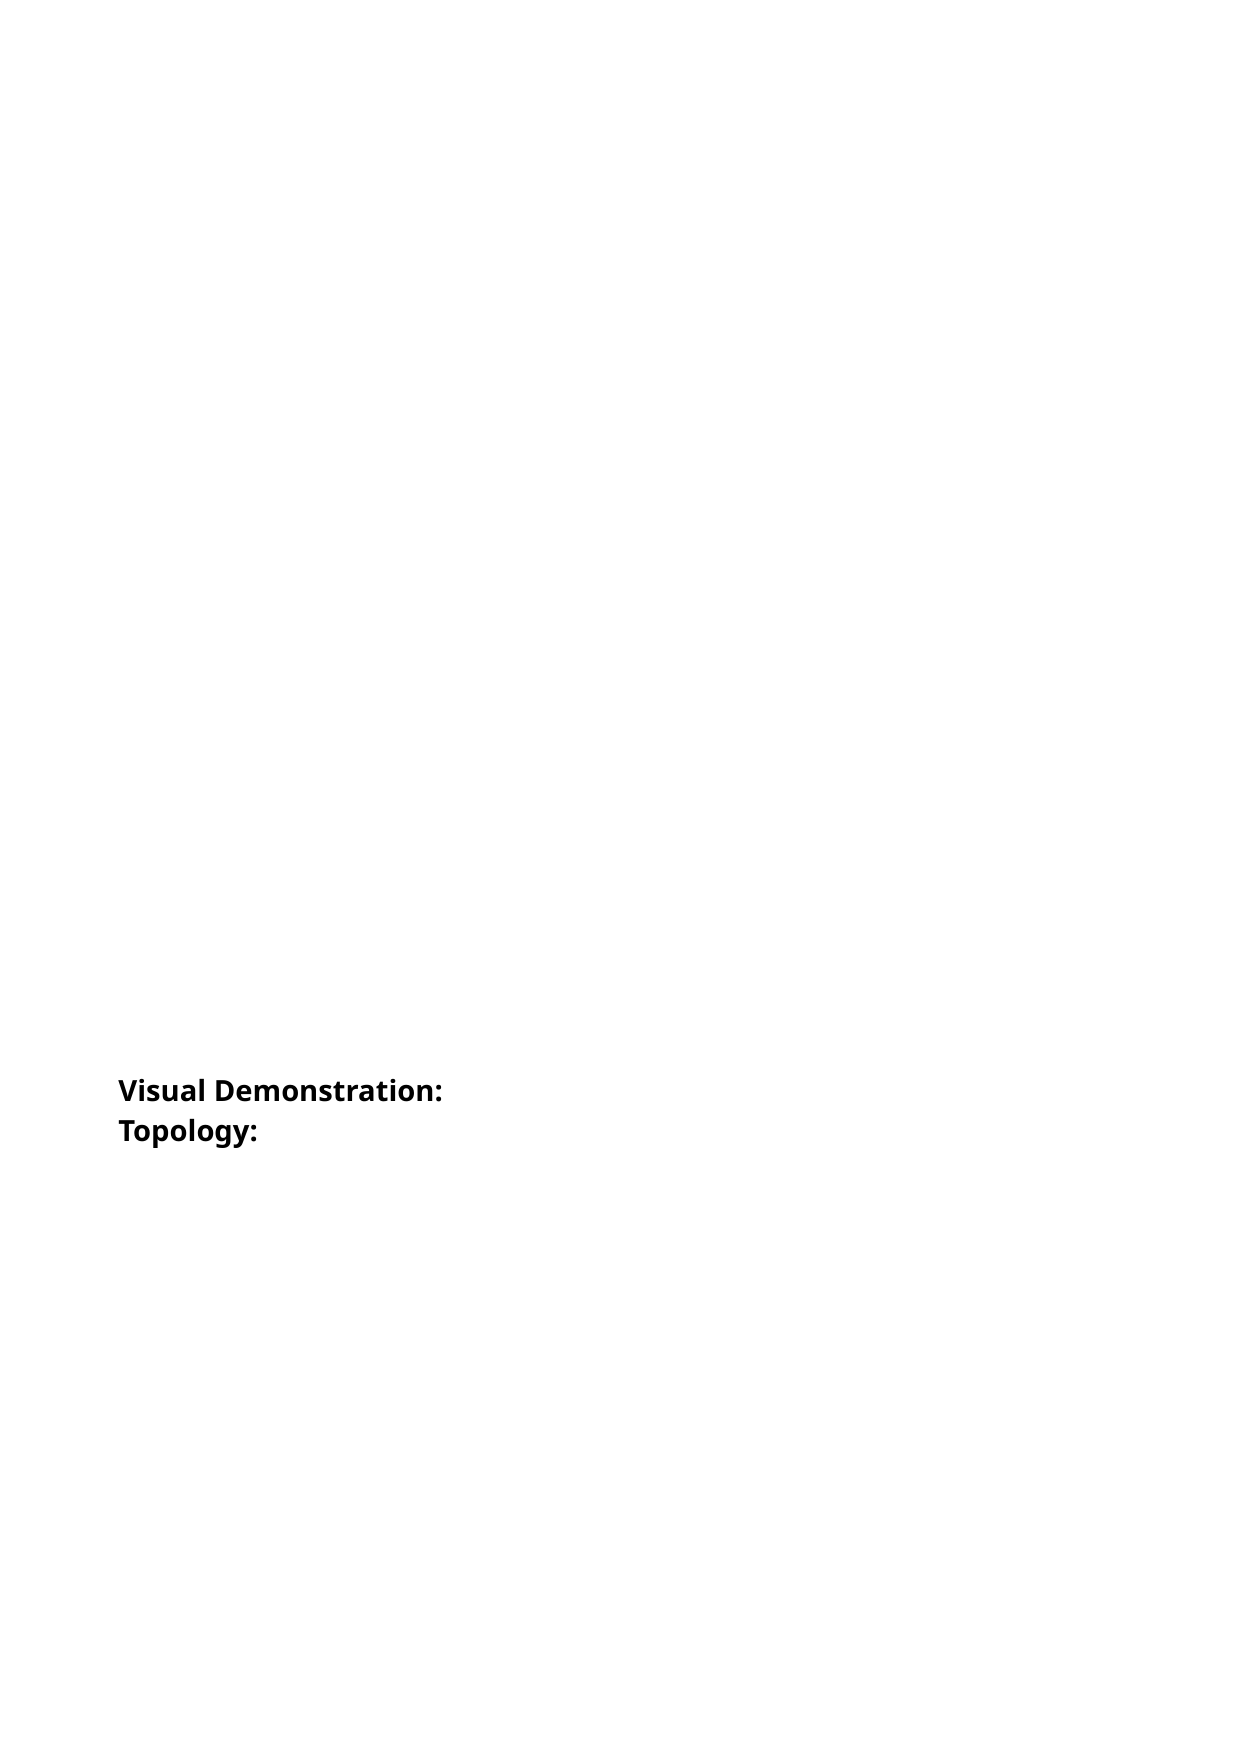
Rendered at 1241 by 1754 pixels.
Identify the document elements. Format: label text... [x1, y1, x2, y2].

text Topology: [118, 1110, 1122, 1150]
text Visual Demonstration: [118, 1071, 1122, 1110]
